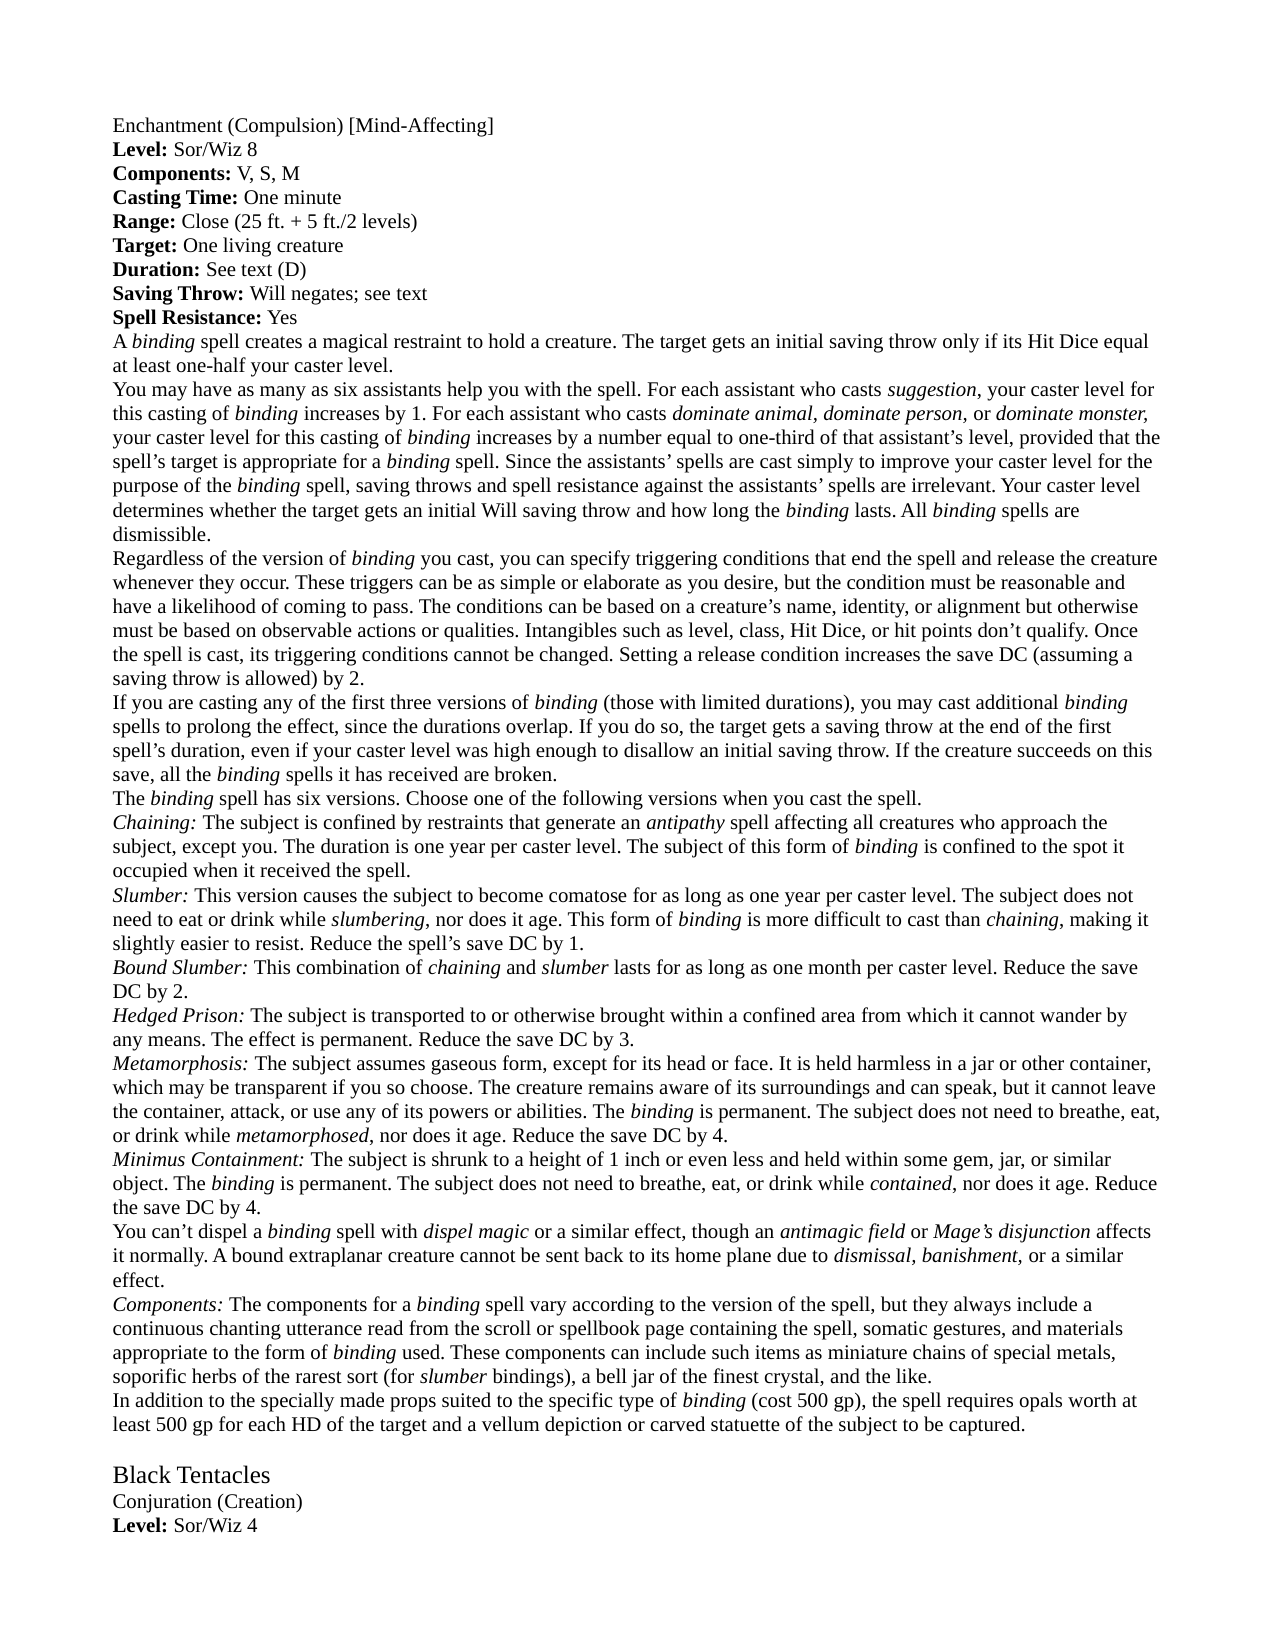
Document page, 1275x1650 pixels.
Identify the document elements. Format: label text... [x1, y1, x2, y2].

text Conjuration (Creation) [112, 1489, 1162, 1513]
text Hedged Prison: The subject is transported to or otherwise brought within a confined area from which it cannot wander by any means. The effect is permanent. Reduce the save DC by 3. [112, 1003, 1162, 1051]
text In addition to the specially made props suited to the specific type of binding (cost 500 gp), the spell requires opals worth at least 500 gp for each HD of the target and a vellum depiction or carved statuette of the subject to be captured. [112, 1388, 1162, 1436]
text Saving Throw: Will negates; see text [112, 281, 1162, 305]
text Target: One living creature [112, 233, 1162, 257]
text Chaining: The subject is confined by restraints that generate an antipathy spell affecting all creatures who approach the subject, except you. The duration is one year per caster level. The subject of this form of binding is confined to the spot it occupied when it received the spell. [112, 810, 1162, 882]
text Components: V, S, M [112, 161, 1162, 185]
text Minimus Containment: The subject is shrunk to a height of 1 inch or even less and held within some gem, jar, or similar object. The binding is permanent. The subject does not need to breathe, eat, or drink while contained, nor does it age. Reduce the save DC by 4. [112, 1147, 1162, 1219]
text Casting Time: One minute [112, 185, 1162, 209]
text Slumber: This version causes the subject to become comatose for as long as one year per caster level. The subject does not need to eat or drink while slumbering, nor does it age. This form of binding is more difficult to cast than chaining, making it slightly easier to resist. Reduce the spell’s save DC by 1. [112, 882, 1162, 955]
text Metamorphosis: The subject assumes gaseous form, except for its head or face. It is held harmless in a jar or other container, which may be transparent if you so choose. The creature remains aware of its surroundings and can speak, but it cannot leave the container, attack, or use any of its powers or abilities. The binding is permanent. The subject does not need to breathe, eat, or drink while metamorphosed, nor does it age. Reduce the save DC by 4. [112, 1051, 1162, 1147]
text If you are casting any of the first three versions of binding (those with limited durations), you may cast additional binding spells to prolong the effect, since the durations overlap. If you do so, the target gets a saving throw at the end of the first spell’s duration, even if your caster level was high enough to disallow an initial saving throw. If the creature succeeds on this save, all the binding spells it has received are broken. [112, 690, 1162, 786]
text Regardless of the version of binding you cast, you can specify triggering conditions that end the spell and release the creature whenever they occur. These triggers can be as simple or elaborate as you desire, but the condition must be reasonable and have a likelihood of coming to pass. The conditions can be based on a creature’s name, identity, or alignment but otherwise must be based on observable actions or qualities. Intangibles such as level, class, Hit Dice, or hit points don’t qualify. Once the spell is cast, its triggering conditions cannot be changed. Setting a release condition increases the save DC (assuming a saving throw is allowed) by 2. [112, 546, 1162, 690]
text Level: Sor/Wiz 4 [112, 1513, 1162, 1537]
text Level: Sor/Wiz 8 [112, 137, 1162, 161]
text Black Tentacles [112, 1460, 1162, 1489]
text You can’t dispel a binding spell with dispel magic or a similar effect, though an antimagic field or Mage’s disjunction affects it normally. A bound extraplanar creature cannot be sent back to its home plane due to dismissal, banishment, or a similar effect. [112, 1219, 1162, 1292]
text Components: The components for a binding spell vary according to the version of the spell, but they always include a continuous chanting utterance read from the scroll or spellbook page containing the spell, somatic gestures, and materials appropriate to the form of binding used. These components can include such items as miniature chains of special metals, soporific herbs of the rarest sort (for slumber bindings), a bell jar of the finest crystal, and the like. [112, 1292, 1162, 1388]
text Range: Close (25 ft. + 5 ft./2 levels) [112, 209, 1162, 233]
text Bound Slumber: This combination of chaining and slumber lasts for as long as one month per caster level. Reduce the save DC by 2. [112, 955, 1162, 1003]
text The binding spell has six versions. Choose one of the following versions when you cast the spell. [112, 786, 1162, 810]
text Spell Resistance: Yes [112, 305, 1162, 329]
text Enchantment (Compulsion) [Mind-Affecting] [112, 112, 1162, 137]
text Duration: See text (D) [112, 257, 1162, 281]
text You may have as many as six assistants help you with the spell. For each assistant who casts suggestion, your caster level for this casting of binding increases by 1. For each assistant who casts dominate animal, dominate person, or dominate monster, your caster level for this casting of binding increases by a number equal to one-third of that assistant’s level, provided that the spell’s target is appropriate for a binding spell. Since the assistants’ spells are cast simply to improve your caster level for the purpose of the binding spell, saving throws and spell resistance against the assistants’ spells are irrelevant. Your caster level determines whether the target gets an initial Will saving throw and how long the binding lasts. All binding spells are dismissible. [112, 377, 1162, 546]
text A binding spell creates a magical restraint to hold a creature. The target gets an initial saving throw only if its Hit Dice equal at least one-half your caster level. [112, 329, 1162, 377]
